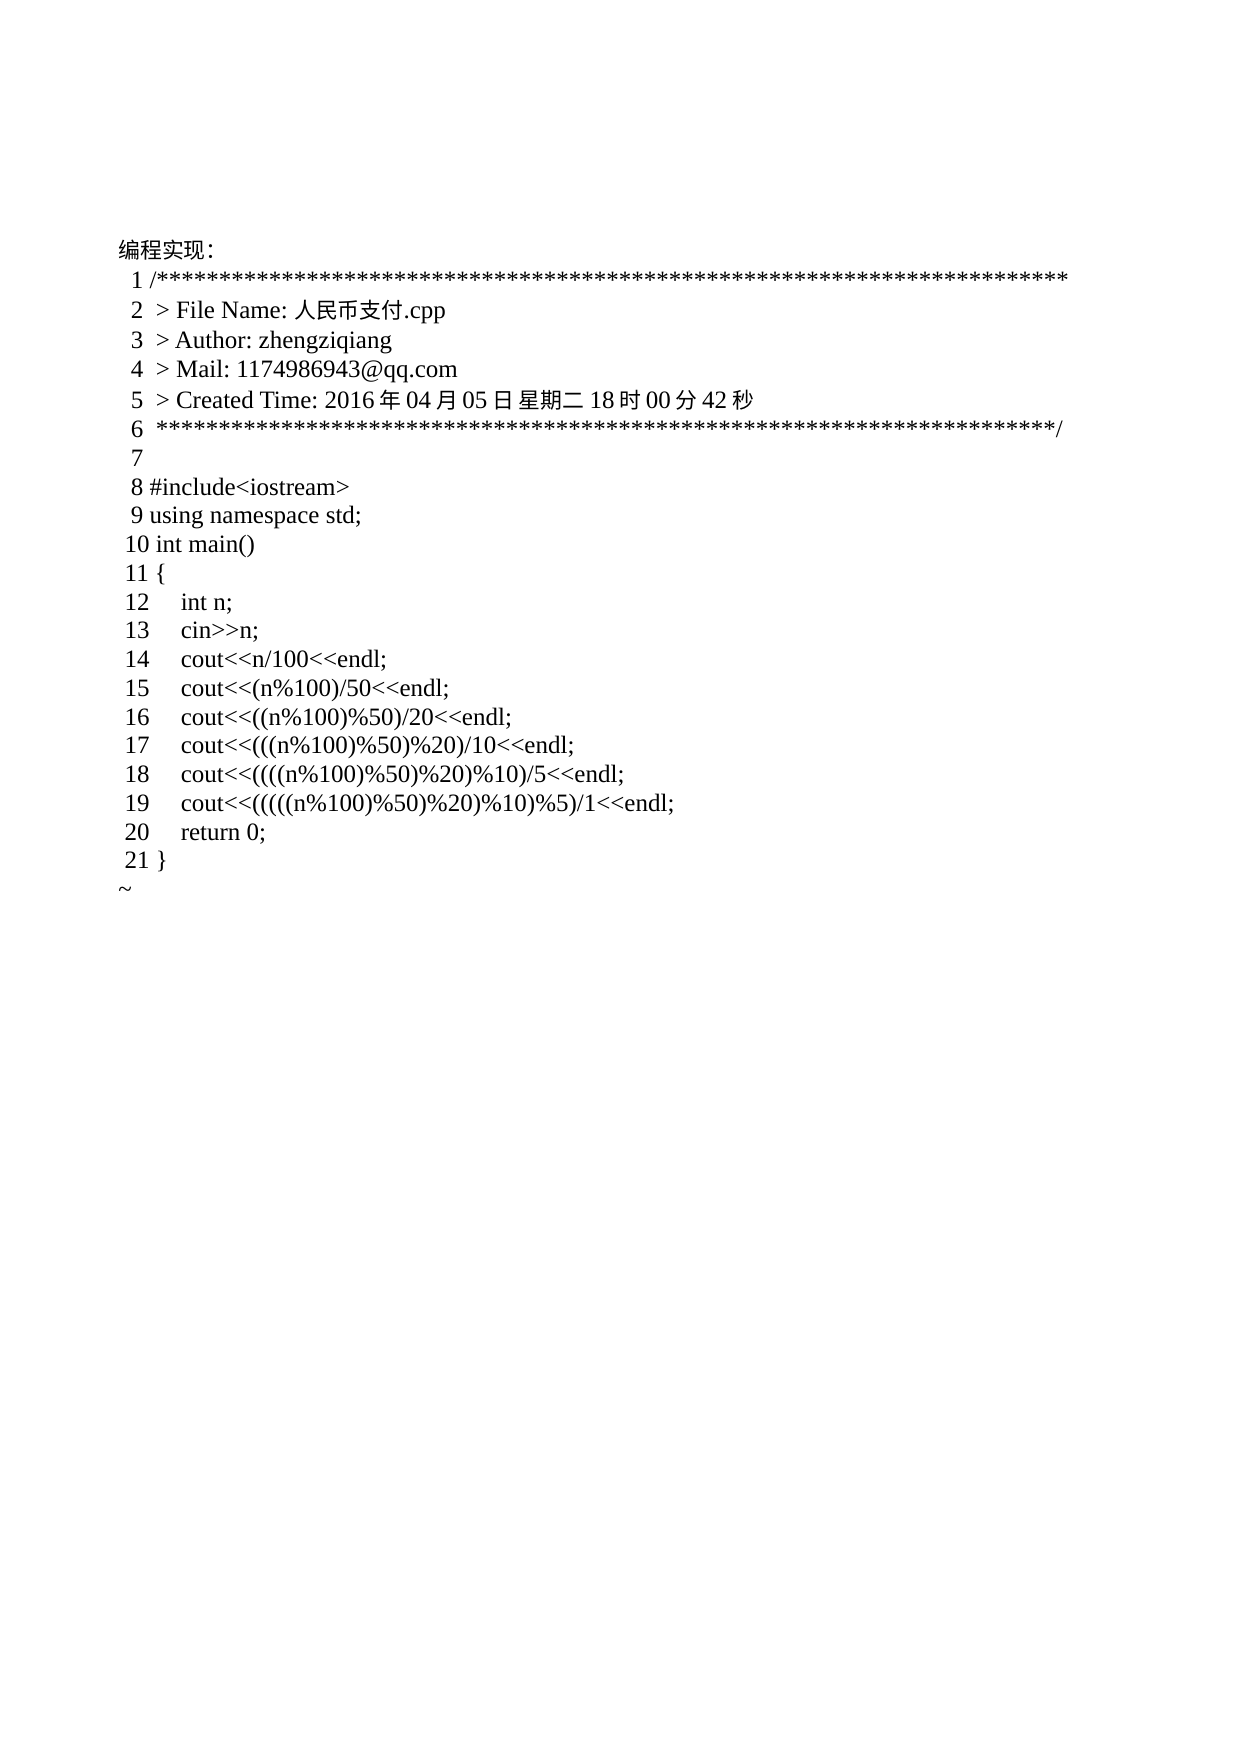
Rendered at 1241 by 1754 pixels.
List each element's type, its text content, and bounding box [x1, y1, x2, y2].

text 6 ************************************************************************/ [118, 414, 1122, 443]
text 1 /************************************************************************* [118, 265, 1122, 293]
text 2 > File Name: 人民币支付.cpp [118, 293, 1122, 325]
text 16 cout<<((n%100)%50)/20<<endl; [118, 702, 1122, 731]
text 9 using namespace std; [118, 501, 1122, 529]
text 12 int n; [118, 587, 1122, 616]
text 14 cout<<n/100<<endl; [118, 644, 1122, 673]
text 10 int main() [118, 529, 1122, 558]
text 11 { [118, 558, 1122, 587]
text 15 cout<<(n%100)/50<<endl; [118, 673, 1122, 702]
text ~ [118, 874, 1122, 903]
text 18 cout<<((((n%100)%50)%20)%10)/5<<endl; [118, 759, 1122, 788]
text 13 cin>>n; [118, 616, 1122, 644]
text 20 return 0; [118, 817, 1122, 846]
text 19 cout<<(((((n%100)%50)%20)%10)%5)/1<<endl; [118, 788, 1122, 817]
text 编程实现： [118, 233, 1122, 265]
text 8 #include<iostream> [118, 472, 1122, 501]
text 17 cout<<(((n%100)%50)%20)/10<<endl; [118, 731, 1122, 759]
text 7 [118, 443, 1122, 472]
text 5 > Created Time: 2016年04月05日 星期二 18时00分42秒 [118, 383, 1122, 414]
text 3 > Author: zhengziqiang [118, 325, 1122, 354]
text 4 > Mail: 1174986943@qq.com [118, 354, 1122, 383]
text 21 } [118, 846, 1122, 874]
